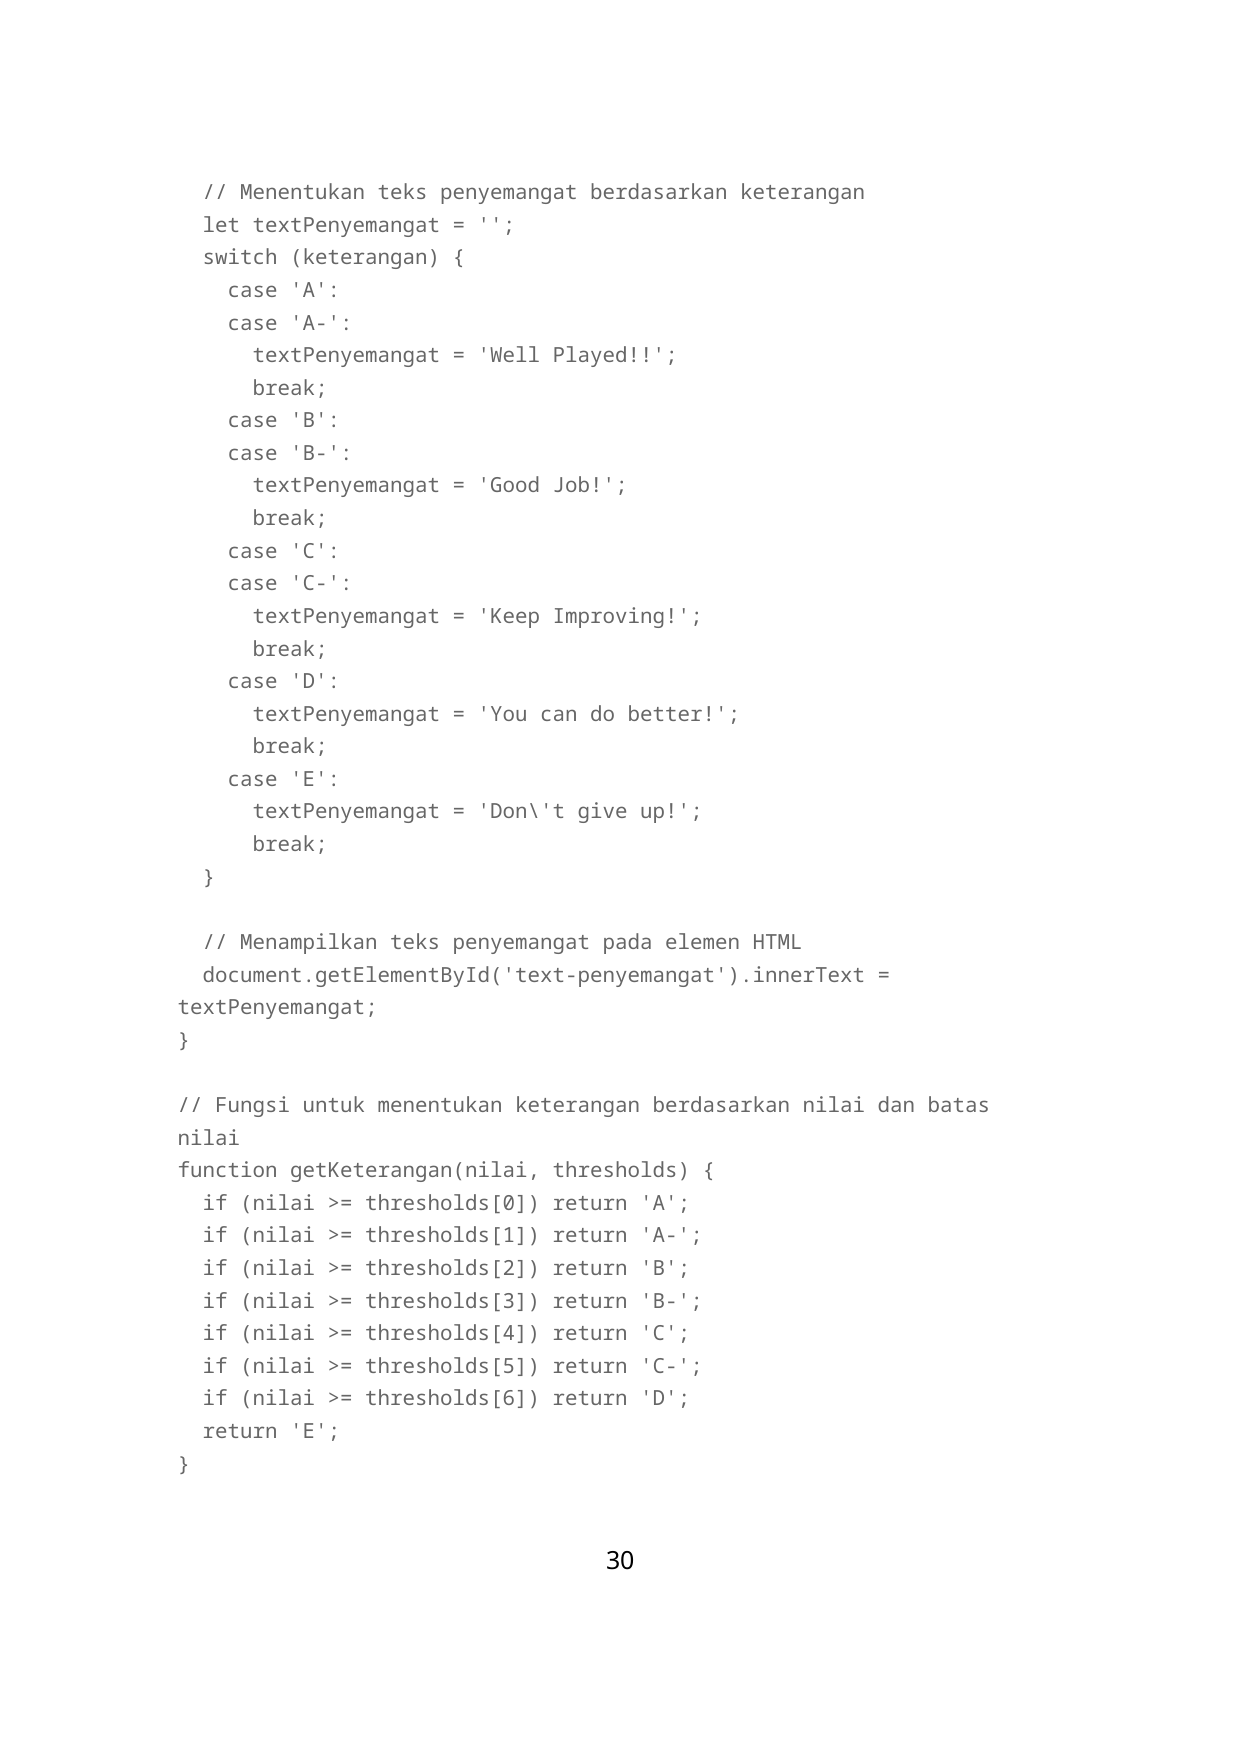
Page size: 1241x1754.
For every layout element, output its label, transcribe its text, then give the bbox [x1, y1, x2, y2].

text break; [177, 731, 1063, 760]
text document.getElementById('text-penyemangat').innerText = textPenyemangat; [177, 960, 1063, 1021]
text let textPenyemangat = ''; [177, 210, 1063, 238]
text if (nilai >= thresholds[3]) return 'B-'; [177, 1286, 1063, 1314]
text case 'B': [177, 405, 1063, 434]
text // Fungsi untuk menentukan keterangan berdasarkan nilai dan batas nilai [177, 1090, 1063, 1151]
text function getKeterangan(nilai, thresholds) { [177, 1155, 1063, 1184]
text if (nilai >= thresholds[1]) return 'A-'; [177, 1221, 1063, 1249]
text case 'C': [177, 536, 1063, 564]
text case 'B-': [177, 438, 1063, 466]
text break; [177, 373, 1063, 401]
text } [177, 1025, 1063, 1053]
text break; [177, 503, 1063, 532]
text if (nilai >= thresholds[4]) return 'C'; [177, 1318, 1063, 1347]
text case 'D': [177, 666, 1063, 695]
text textPenyemangat = 'Don\'t give up!'; [177, 797, 1063, 825]
text textPenyemangat = 'Well Played!!'; [177, 340, 1063, 369]
text textPenyemangat = 'You can do better!'; [177, 699, 1063, 727]
text break; [177, 829, 1063, 858]
text break; [177, 634, 1063, 662]
text if (nilai >= thresholds[2]) return 'B'; [177, 1253, 1063, 1282]
text return 'E'; [177, 1416, 1063, 1444]
text } [177, 1449, 1063, 1477]
text // Menentukan teks penyemangat berdasarkan keterangan [177, 177, 1063, 206]
text textPenyemangat = 'Good Job!'; [177, 471, 1063, 499]
text switch (keterangan) { [177, 242, 1063, 271]
text case 'C-': [177, 568, 1063, 597]
text if (nilai >= thresholds[5]) return 'C-'; [177, 1351, 1063, 1379]
text } [177, 862, 1063, 890]
text case 'A': [177, 275, 1063, 303]
text textPenyemangat = 'Keep Improving!'; [177, 601, 1063, 629]
text case 'A-': [177, 308, 1063, 336]
text // Menampilkan teks penyemangat pada elemen HTML [177, 927, 1063, 956]
text if (nilai >= thresholds[6]) return 'D'; [177, 1383, 1063, 1412]
text case 'E': [177, 764, 1063, 792]
text if (nilai >= thresholds[0]) return 'A'; [177, 1188, 1063, 1216]
